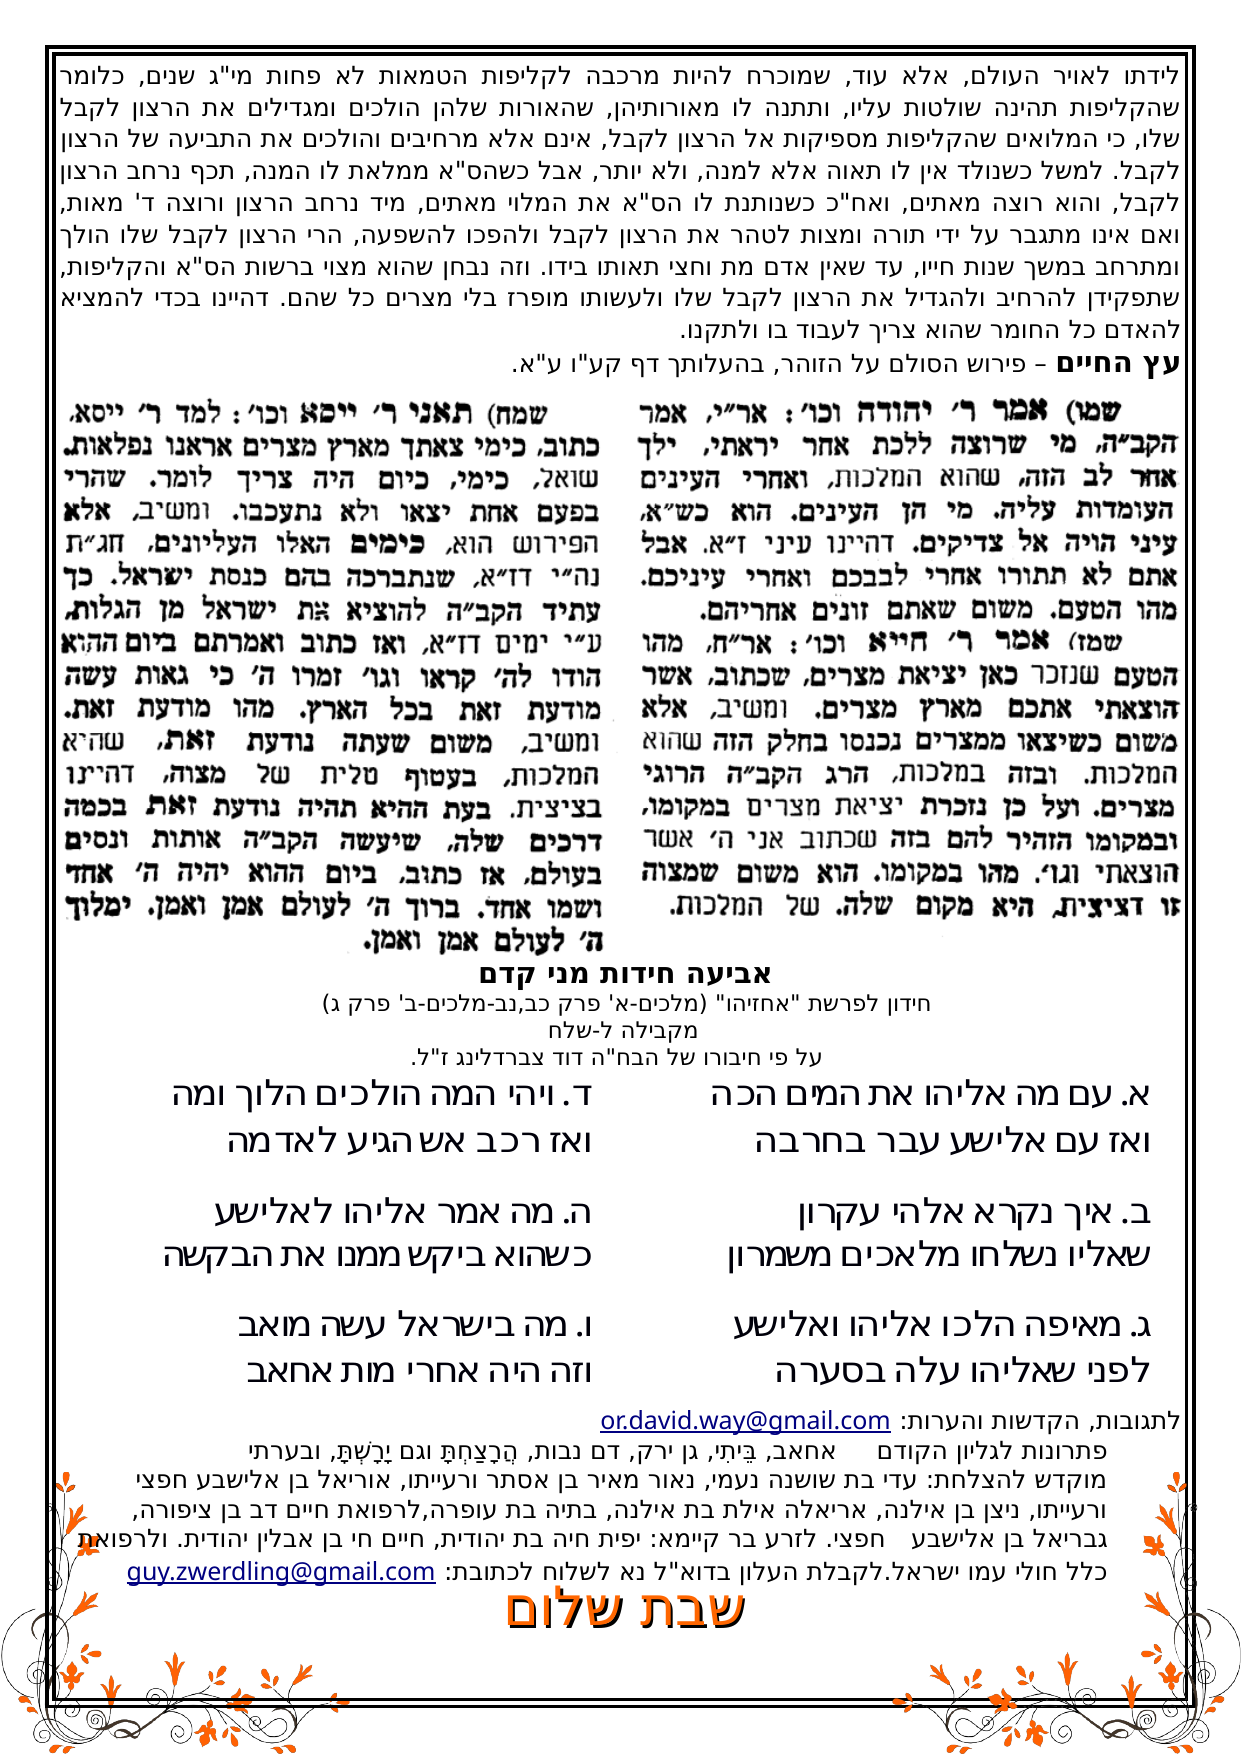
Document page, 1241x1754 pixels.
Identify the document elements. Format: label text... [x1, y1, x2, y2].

list על פי חיבורו של הבח"ה דוד צברדלינג ז"ל. [59, 1044, 1182, 1071]
picture [1, 1472, 350, 1754]
picture [298, 1569, 304, 1576]
picture [130, 1568, 137, 1578]
picture [49, 1472, 350, 1705]
picture [316, 1568, 323, 1578]
list לתגובות, הקדשות והערות: or.david.way@gmail.com [59, 1071, 1182, 1436]
picture [58, 391, 1182, 957]
list מוקדש להצלחת: עדי בת שושנה נעמי, נאור מאיר בן אסתר ורעייתו, אוריאל בן אלישבע חפצי ורעייתו, ניצן בן אילנה, אריאלה אילת בת אילנה, בתיה בת עופרה,לרפואת חיים דב בן ציפורה, גבריאל בן אלישבע חפצי. לזרע בר קיימא: יפית חיה בת יהודית, חיים חי בן אבלין יהודית. ולרפואת כלל חולי עמו ישראל.לקבלת העלון בדוא"ל נא לשלוח לכתובת: guy.zwerdling@gmail.com [59, 1466, 1182, 1587]
list אביעה חידות מני קדם [59, 957, 1182, 991]
text עץ החיים – פירוש הסולם על הזוהר, בהעלותך דף קע"ו ע"א. [59, 345, 1182, 379]
list פתרונות לגליון הקודם אחאב, בֵּיתִי, גן ירק, דם נבות, הֲרָצַחְתָּ וגם יָרָשְׁתָּ, ובערתי [59, 1436, 1182, 1466]
picture [892, 1472, 1241, 1754]
text חידון לפרשת "אחזיהו" (מלכים-א' פרק כב,נב-מלכים-ב' פרק ג) [59, 991, 1185, 1017]
picture [278, 1568, 285, 1578]
text לידתו לאויר העולם, אלא עוד, שמוכרח להיות מרכבה לקליפות הטמאות לא פחות מי"ג שנים, כלומר שהקליפות תהינה שולטות עליו, ותתנה לו מאורותיהן, שהאורות שלהן הולכים ומגדילים את הרצון לקבל שלו, כי המלואים שהקליפות מספיקות אל הרצון לקבל, אינם אלא מרחיבים והולכים את התביעה של הרצון לקבל. למשל כשנולד אין לו תאוה אלא למנה, ולא יותר, אבל כשהס"א ממלאת לו המנה, תכף נרחב הרצון לקבל, והוא רוצה מאתים, ואח"כ כשנותנת לו הס"א את המלוי מאתים, מיד נרחב הרצון ורוצה ד' מאות, ואם אינו מתגבר על ידי תורה ומצות לטהר את הרצון לקבל ולהפכו להשפעה, הרי הרצון לקבל שלו הולך ומתרחב במשך שנות חייו, עד שאין אדם מת וחצי תאותו בידו. וזה נבחן שהוא מצוי ברשות הס"א והקליפות, שתפקידן להרחיב ולהגדיל את הרצון לקבל שלו ולעשותו מופרז בלי מצרים כל שהם. דהיינו בכדי להמציא להאדם כל החומר שהוא צריך לעבוד בו ולתקנו. [59, 59, 1182, 345]
picture [56, 1472, 350, 1698]
text מקבילה ל-שלח [59, 1017, 1185, 1044]
